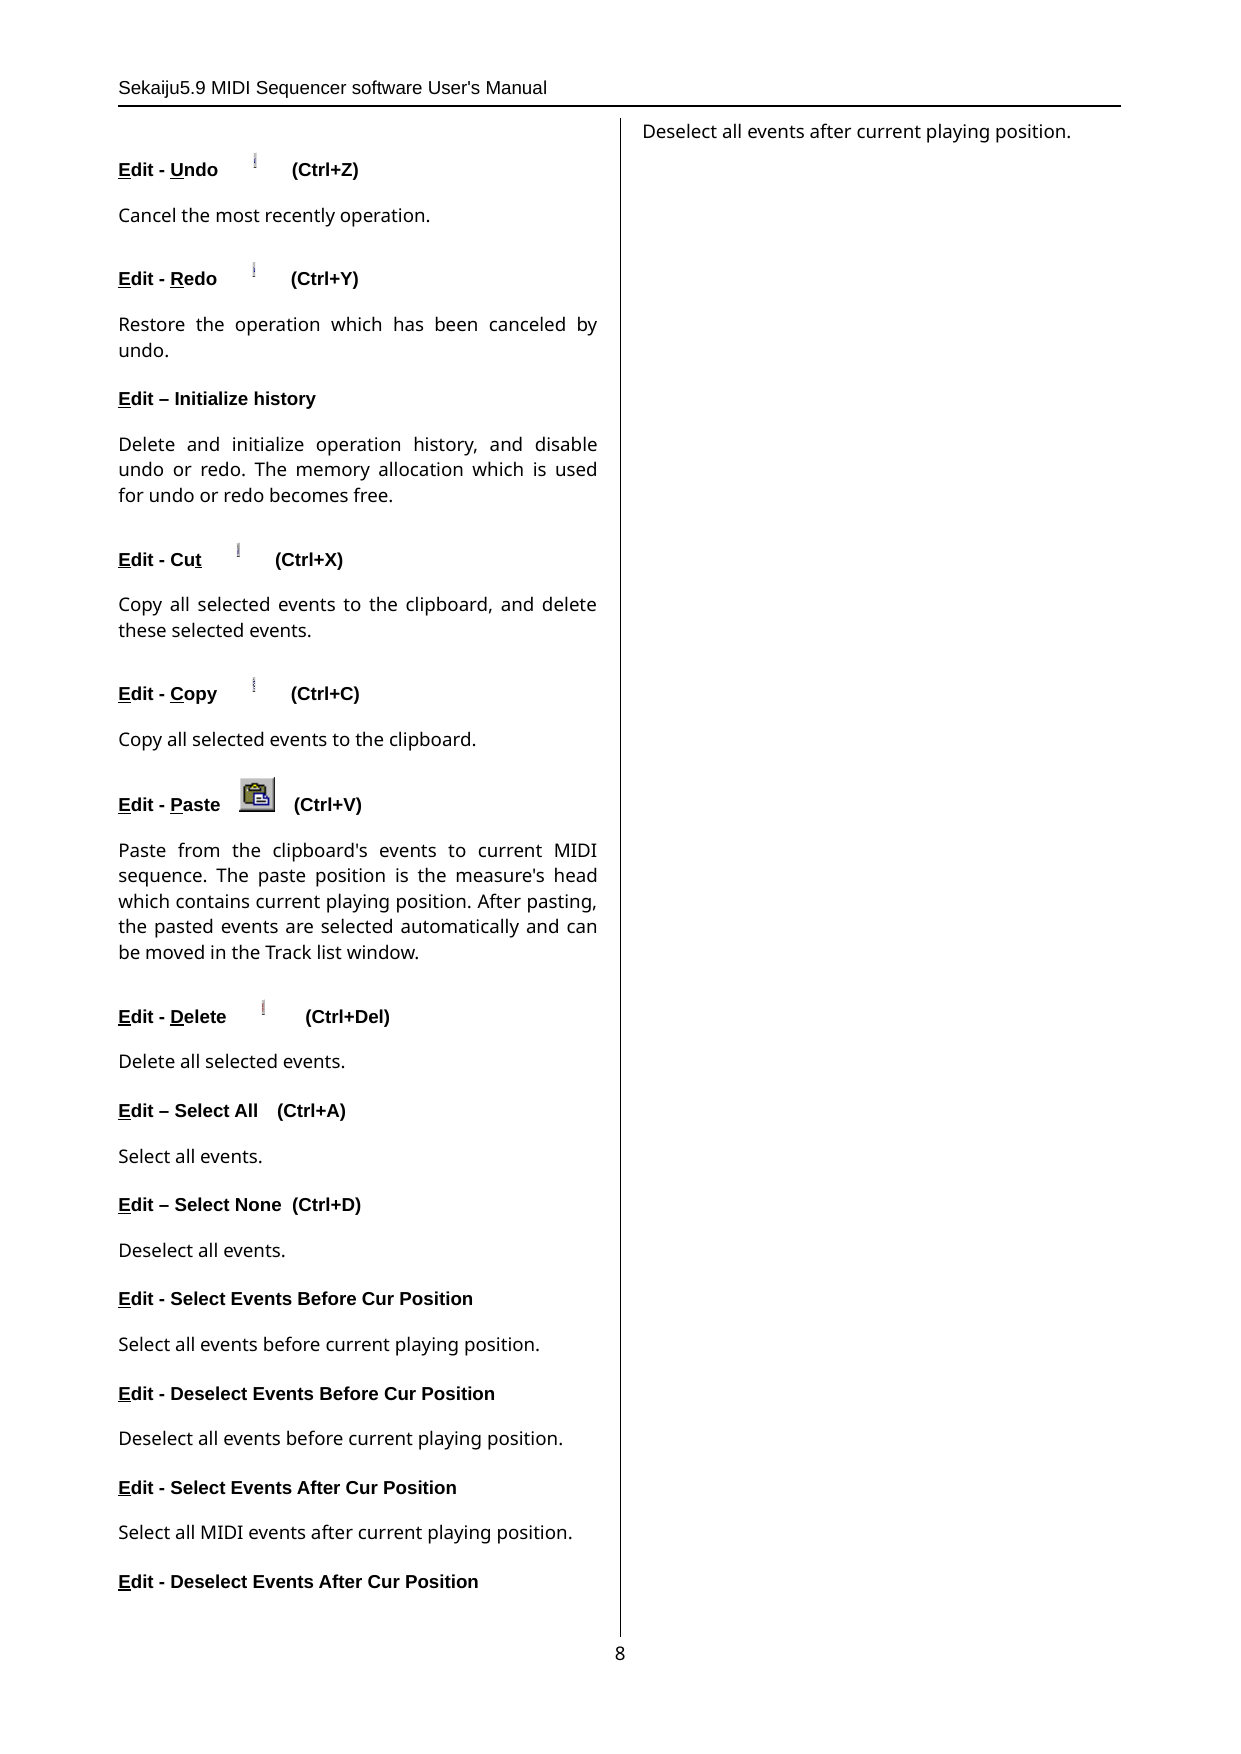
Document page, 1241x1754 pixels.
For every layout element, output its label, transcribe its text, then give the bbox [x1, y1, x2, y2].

text Deselect all events. [118, 1237, 598, 1263]
text Edit - Deselect Events After Cur Position [118, 1571, 598, 1592]
picture [239, 777, 275, 812]
text Edit – Select All (Ctrl+A) [118, 1100, 598, 1121]
picture [253, 152, 257, 168]
text Deselect all events after current playing position. [642, 118, 1122, 144]
text Select all events before current playing position. [118, 1331, 598, 1357]
text Edit – Initialize history [118, 388, 598, 409]
text Delete all selected events. [118, 1049, 598, 1074]
text Select all MIDI events after current playing position. [118, 1519, 598, 1545]
text Edit - Redo (Ctrl+Y) [118, 253, 598, 290]
text Copy all selected events to the clipboard. [118, 726, 598, 752]
text Edit - Copy (Ctrl+C) [118, 668, 598, 705]
text Edit - Paste (Ctrl+V) [118, 777, 598, 816]
text Edit - Select Events After Cur Position [118, 1476, 598, 1498]
text Cancel the most recently operation. [118, 202, 598, 227]
text Copy all selected events to the clipboard, and delete these selected events. [118, 591, 598, 642]
text Edit - Select Events Before Cur Position [118, 1288, 598, 1310]
picture [261, 999, 265, 1015]
text Paste from the clipboard's events to current MIDI sequence. The paste position is the measure's head which contains current playing position. After pasting, the pasted events are selected automatically and can be moved in the Track list window. [118, 837, 598, 965]
text Deselect all events before current playing position. [118, 1425, 598, 1451]
text Edit – Select None (Ctrl+D) [118, 1194, 598, 1216]
picture [252, 677, 256, 692]
picture [252, 262, 256, 277]
picture [236, 542, 240, 557]
text Delete and initialize operation history, and disable undo or redo. The memory allocation which is used for undo or redo becomes free. [118, 431, 598, 508]
text Edit - Cut (Ctrl+X) [118, 533, 598, 570]
text Edit - Delete (Ctrl+Del) [118, 990, 598, 1027]
text Restore the operation which has been canceled by undo. [118, 311, 598, 362]
text Edit - Deselect Events Before Cur Position [118, 1382, 598, 1404]
text Select all events. [118, 1143, 598, 1168]
text Edit - Undo (Ctrl+Z) [118, 144, 598, 180]
